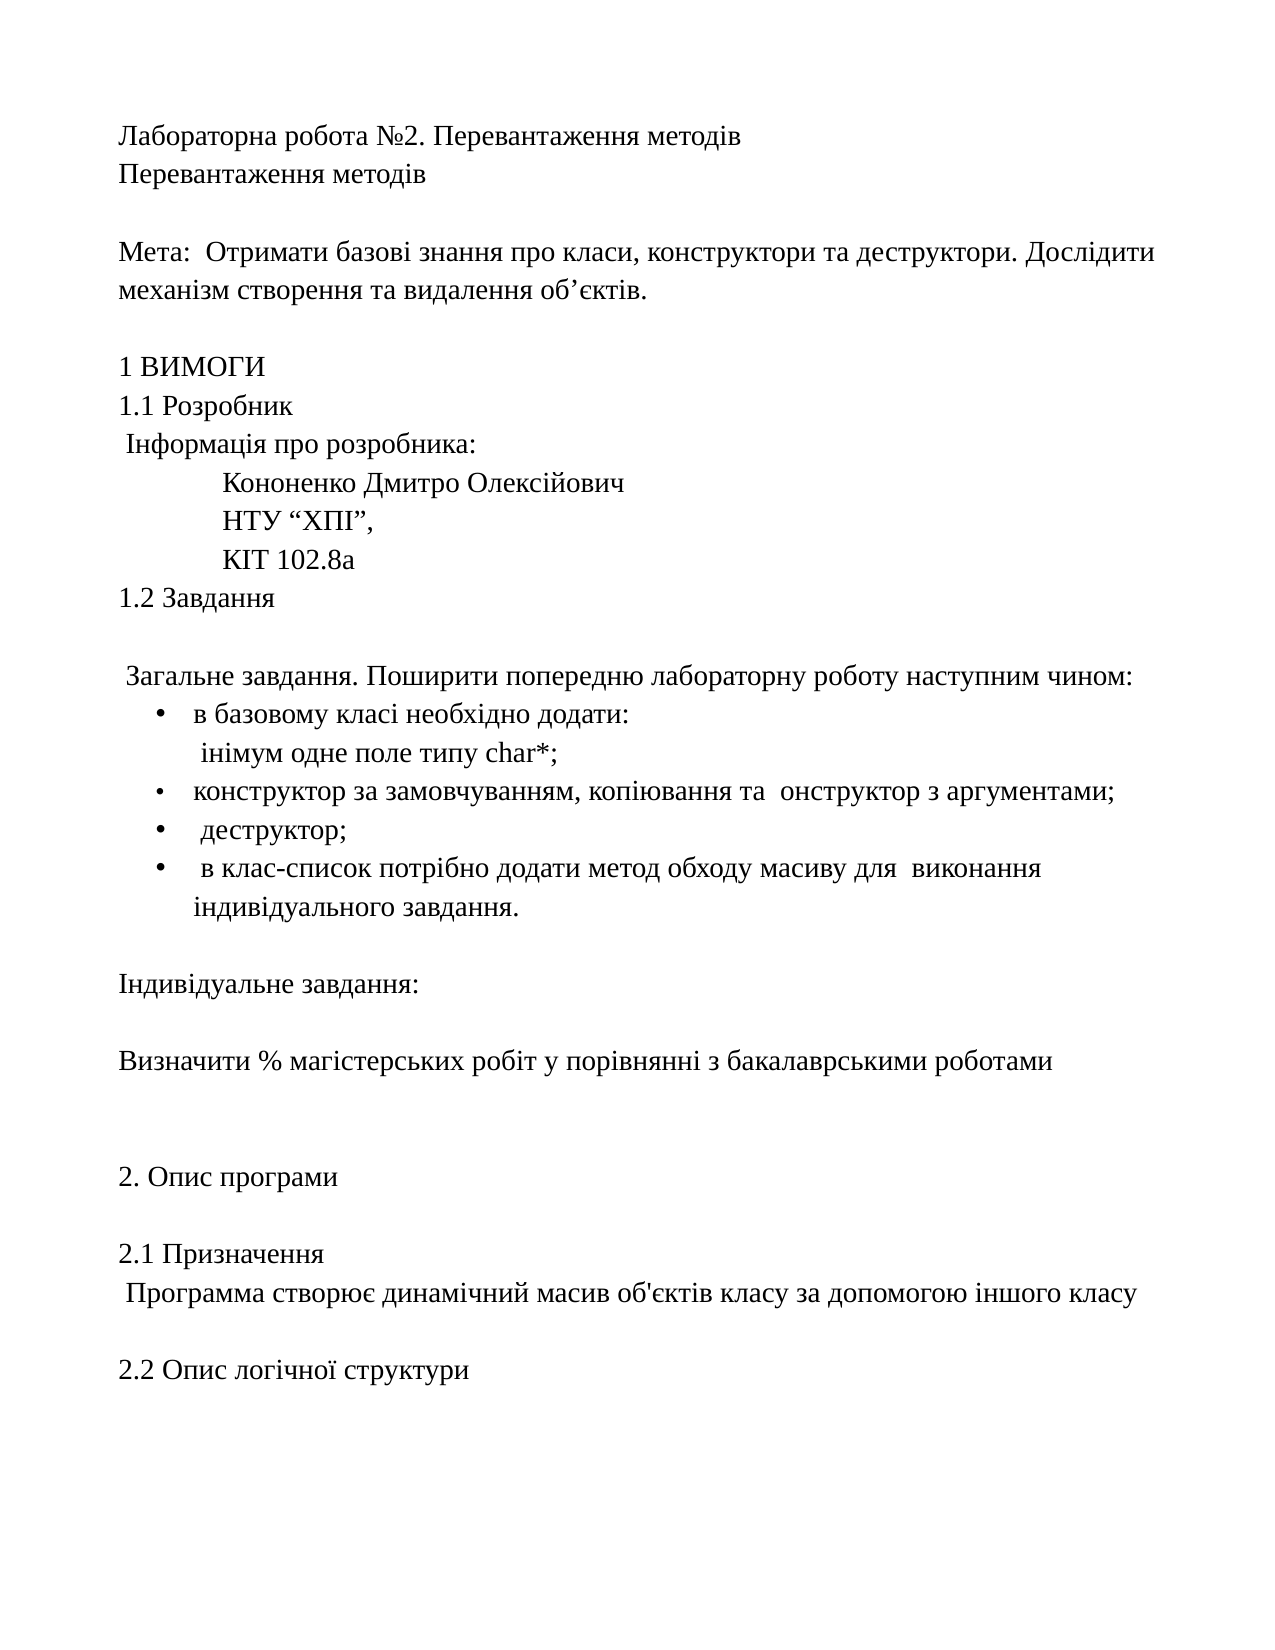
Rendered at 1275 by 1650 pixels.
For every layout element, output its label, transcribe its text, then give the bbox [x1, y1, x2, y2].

list в базовому класі необхідно додати: інімум одне поле типу char*; [156, 696, 1157, 768]
text Лабораторна робота №2. Перевантаження методів [118, 118, 1157, 152]
text Перевантаження методів Мета: Отримати базові знання про класи, конструктори та деструктори. Дослідити механізм створення та видалення об’єктів. 1 ВИМОГИ 1.1 Розробник Інформація про розробника:  Кононенко Дмитро Олексійович  НТУ “ХПІ”,  КІТ 102.8а 1.2 Завдання [118, 157, 1157, 653]
list деструктор; [156, 812, 1157, 846]
text 2.1 Призначення Программа створює динамічний масив об'єктів класу за допомогою іншого класу 2.2 Опис логічної структури [118, 1236, 1157, 1462]
text Загальне завдання. Поширити попередню лабораторну роботу наступним чином: [118, 658, 1157, 691]
text Індивідуальне завдання: Визначити % магістерських робіт у порівнянні з бакалаврськими роботами 2. Опис програми [118, 966, 1157, 1231]
list в клас-список потрібно додати метод обходу масиву для виконання індивідуального завдання. [156, 851, 1157, 961]
list конструктор за замовчуванням, копіювання та онструктор з аргументами; [156, 773, 1157, 807]
